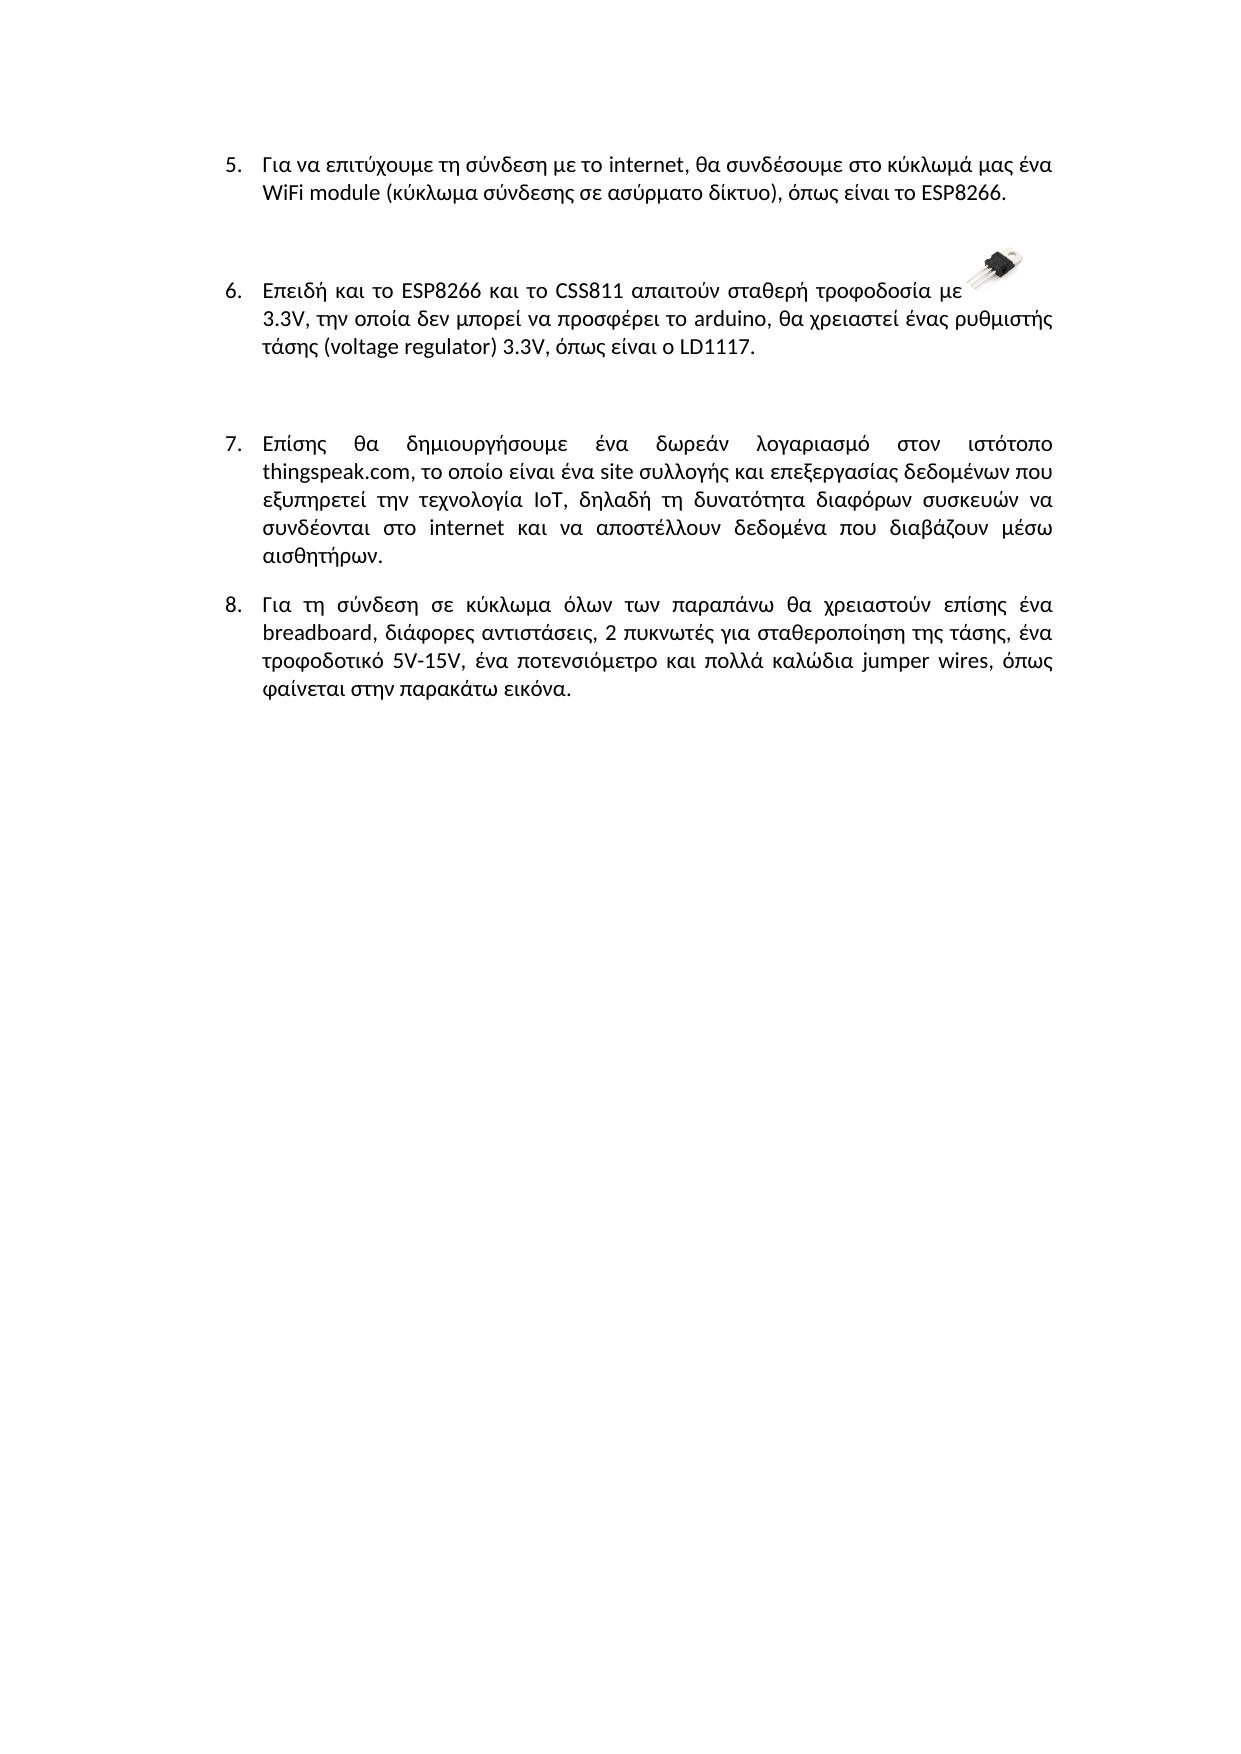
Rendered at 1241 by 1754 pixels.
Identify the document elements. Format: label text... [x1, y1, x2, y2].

list Επίσης θα δημιουργήσουμε ένα δωρεάν λογαριασμό στον ιστότοπο thingspeak.com, το οποίο είναι ένα site συλλογής και επεξεργασίας δεδομένων που εξυπηρετεί την τεχνολογία IoT, δηλαδή τη δυνατότητα διαφόρων συσκευών να συνδέονται στο internet και να αποστέλλουν δεδομένα που διαβάζουν μέσω αισθητήρων. [225, 429, 1053, 569]
list Επειδή και το ESP8266 και το CSS811 απαιτούν σταθερή τροφοδοσία με 3.3V, την οποία δεν μπορεί να προσφέρει το arduino, θα χρειαστεί ένας ρυθμιστής τάσης (voltage regulator) 3.3V, όπως είναι ο LD1117. [225, 276, 1053, 360]
list Για τη σύνδεση σε κύκλωμα όλων των παραπάνω θα χρειαστούν επίσης ένα breadboard, διάφορες αντιστάσεις, 2 πυκνωτές για σταθεροποίηση της τάσης, ένα τροφοδοτικό 5V-15V, ένα ποτενσιόμετρο και πολλά καλώδια jumper wires, όπως φαίνεται στην παρακάτω εικόνα. [225, 590, 1053, 702]
list Για να επιτύχουμε τη σύνδεση με το internet, θα συνδέσουμε στο κύκλωμά μας ένα WiFi module (κύκλωμα σύνδεσης σε ασύρματο δίκτυο), όπως είναι το ESP8266. [225, 150, 1053, 206]
